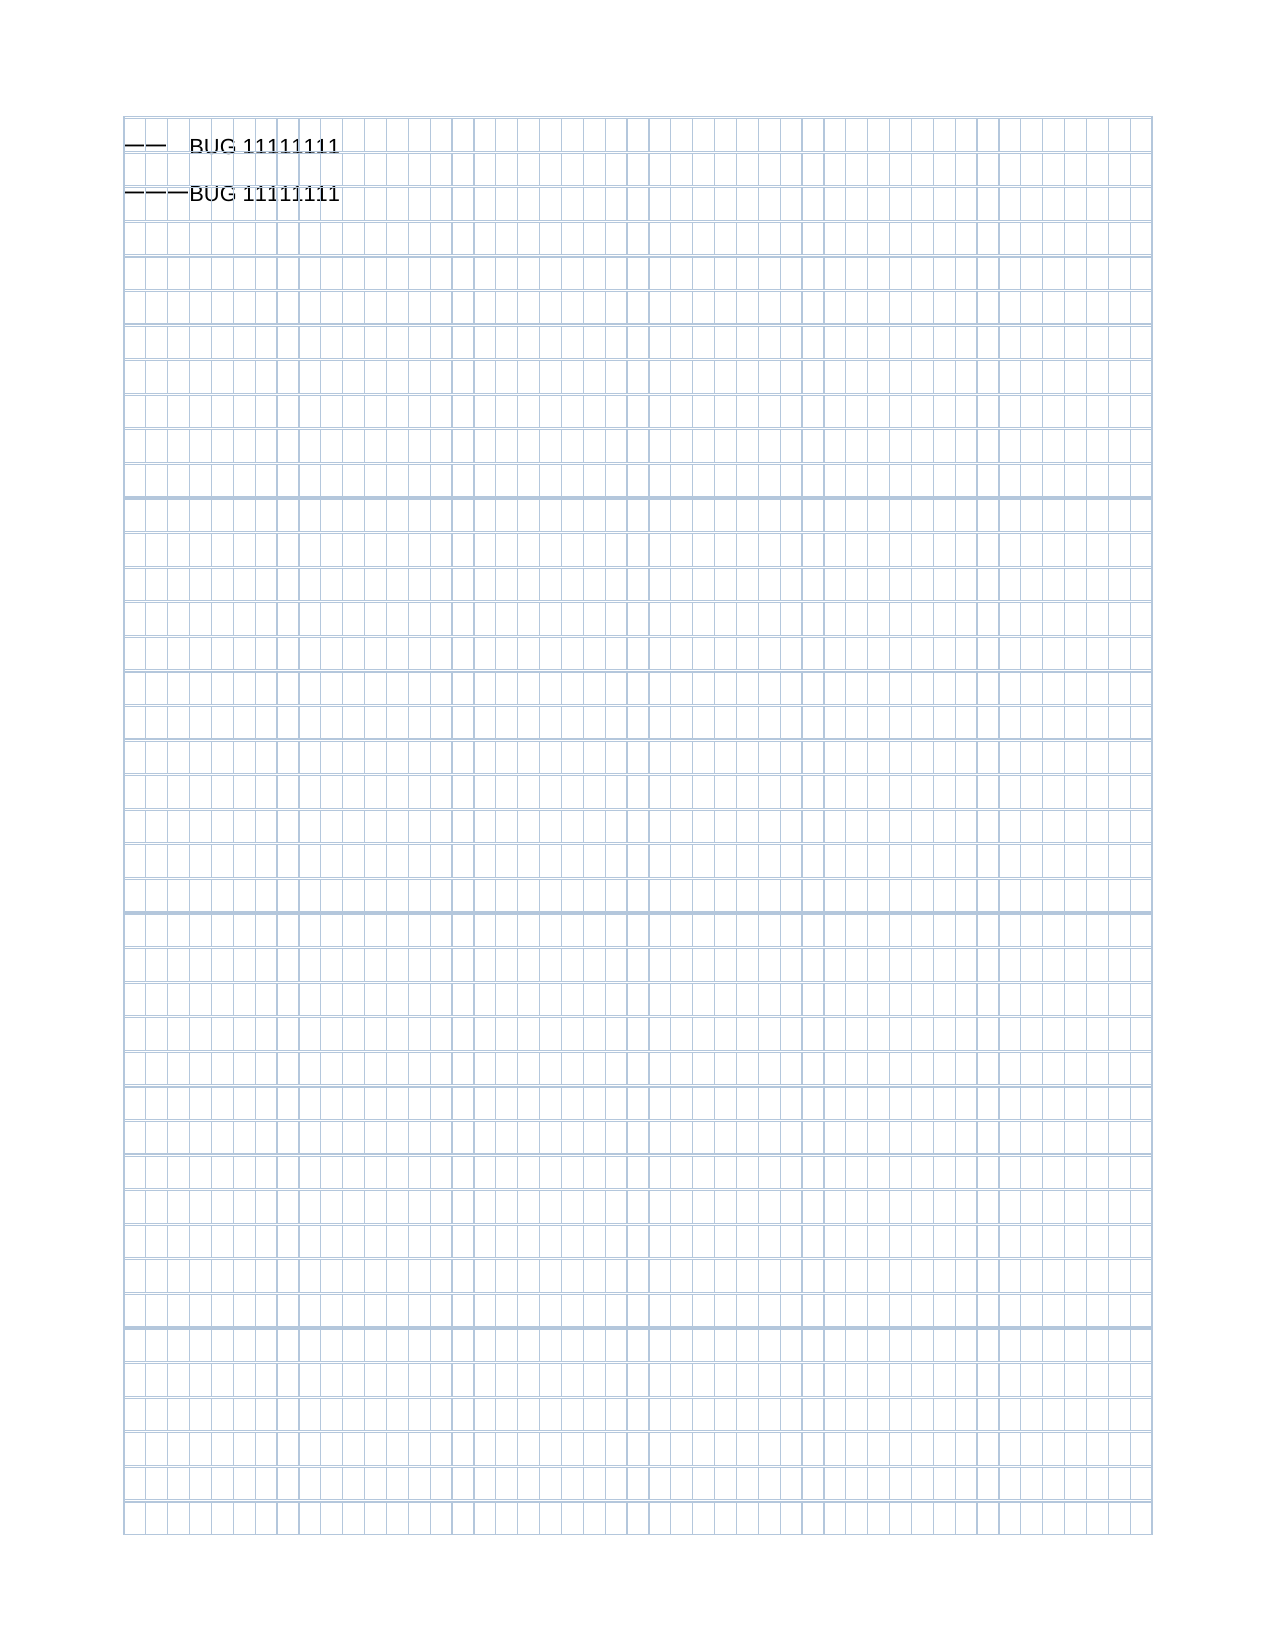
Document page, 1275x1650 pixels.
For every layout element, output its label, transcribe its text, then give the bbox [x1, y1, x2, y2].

text 一一 BUG 11111111 [890, 128, 911, 151]
text 一一一BUG 11111111 [1000, 188, 1020, 210]
text 一一 BUG 11111111 [518, 128, 539, 151]
text 一一 BUG 11111111 [671, 128, 692, 151]
text 一一 BUG 11111111 [387, 128, 408, 151]
text 一一 BUG 11111111 [256, 128, 276, 151]
text 一一 BUG 11111111 [759, 128, 780, 151]
text 一一 BUG 11111111 [1087, 128, 1108, 151]
text 一一一BUG 11111111 [890, 188, 911, 210]
text 一一一BUG 11111111 [781, 188, 801, 210]
text 一一一BUG 11111111 [978, 188, 998, 210]
text 一一 BUG 11111111 [978, 128, 998, 151]
text 一一 BUG 11111111 [190, 128, 211, 151]
text 一一一BUG 11111111 [562, 188, 583, 210]
text 一一一BUG 11111111 [387, 188, 408, 210]
text 一一 BUG 11111111 [234, 128, 255, 151]
text 一一一BUG 11111111 [146, 188, 167, 210]
text 一一一BUG 11111111 [300, 188, 320, 210]
text 一一 BUG 11111111 [453, 128, 473, 151]
text 一一 BUG 11111111 [1109, 128, 1130, 151]
text 一一 BUG 11111111 [956, 128, 976, 151]
text 一一一BUG 11111111 [1131, 188, 1151, 210]
text 一一一BUG 11111111 [212, 188, 233, 210]
text 一一一BUG 11111111 [715, 188, 736, 210]
text 一一一BUG 11111111 [1065, 188, 1086, 210]
text 一一 BUG 11111111 [365, 128, 386, 151]
text 一一一BUG 11111111 [453, 188, 473, 210]
text 一一一BUG 11111111 [934, 188, 955, 210]
text 一一一BUG 11111111 [650, 188, 670, 210]
text 一一一BUG 11111111 [868, 188, 889, 210]
text 一一 BUG 11111111 [409, 128, 430, 151]
text 一一一BUG 11111111 [956, 188, 976, 210]
text 一一 BUG 11111111 [540, 128, 561, 151]
text 一一一BUG 11111111 [671, 188, 692, 210]
text 一一 BUG 11111111 [212, 128, 233, 151]
text 一一一BUG 11111111 [1109, 188, 1130, 210]
text 一一 BUG 11111111 [737, 128, 758, 151]
text 一一一BUG 11111111 [606, 188, 626, 210]
text 一一一BUG 11111111 [518, 188, 539, 210]
text 一一一BUG 11111111 [256, 188, 276, 210]
text 一一 BUG 11111111 [321, 128, 342, 151]
text 一一 BUG 11111111 [1000, 128, 1020, 151]
text 一一 BUG 11111111 [584, 128, 605, 151]
text 一一 BUG 11111111 [781, 128, 801, 151]
text 一一一BUG 11111111 [825, 188, 845, 210]
text 一一 BUG 11111111 [912, 128, 933, 151]
text 一一 BUG 11111111 [1043, 128, 1064, 151]
text 一一 BUG 11111111 [650, 128, 670, 151]
text 一一一BUG 11111111 [496, 188, 517, 210]
text 一一一BUG 11111111 [125, 188, 145, 210]
text 一一一BUG 11111111 [584, 188, 605, 210]
text 一一一BUG 11111111 [431, 188, 451, 210]
text 一一 BUG 11111111 [628, 128, 648, 151]
text 一一 BUG 11111111 [475, 128, 495, 151]
text 一一一BUG 11111111 [737, 188, 758, 210]
text 一一一BUG 11111111 [1087, 188, 1108, 210]
text 一一一BUG 11111111 [1021, 188, 1042, 210]
text 一一一BUG 11111111 [846, 188, 867, 210]
text 一一一BUG 11111111 [409, 188, 430, 210]
text 一一一BUG 11111111 [365, 188, 386, 210]
text 一一 BUG 11111111 [431, 128, 451, 151]
text 一一 BUG 11111111 [693, 128, 714, 151]
text 一一 BUG 11111111 [278, 128, 298, 151]
text 一一 BUG 11111111 [562, 128, 583, 151]
text 一一一BUG 11111111 [1043, 188, 1064, 210]
text 一一一BUG 11111111 [912, 188, 933, 210]
text 一一 BUG 11111111 [846, 128, 867, 151]
text 一一一BUG 11111111 [168, 188, 189, 210]
text 一一一BUG 11111111 [628, 188, 648, 210]
text 一一一BUG 11111111 [343, 188, 364, 210]
text 一一 BUG 11111111 [1131, 128, 1151, 151]
text 一一 BUG 11111111 [125, 128, 145, 151]
text 一一一BUG 11111111 [475, 188, 495, 210]
text 一一 BUG 11111111 [300, 128, 320, 151]
text 一一 BUG 11111111 [496, 128, 517, 151]
text 一一 BUG 11111111 [803, 128, 823, 151]
text 一一 BUG 11111111 [606, 128, 626, 151]
text 一一一BUG 11111111 [278, 188, 298, 210]
text 一一 BUG 11111111 [343, 128, 364, 151]
text 一一一BUG 11111111 [540, 188, 561, 210]
text 一一 BUG 11111111 [825, 128, 845, 151]
text 一一 BUG 11111111 [1065, 128, 1086, 151]
text 一一 BUG 11111111 [146, 128, 167, 151]
text 一一 BUG 11111111 [868, 128, 889, 151]
text 一一一BUG 11111111 [321, 188, 342, 210]
text 一一一BUG 11111111 [693, 188, 714, 210]
text 一一 BUG 11111111 [1021, 128, 1042, 151]
text 一一一BUG 11111111 [759, 188, 780, 210]
text 一一 BUG 11111111 [715, 128, 736, 151]
text 一一一BUG 11111111 [234, 188, 255, 210]
text 一一一BUG 11111111 [803, 188, 823, 210]
text 一一 BUG 11111111 [168, 128, 189, 151]
text 一一 BUG 11111111 [934, 128, 955, 151]
text 一一一BUG 11111111 [190, 188, 211, 210]
